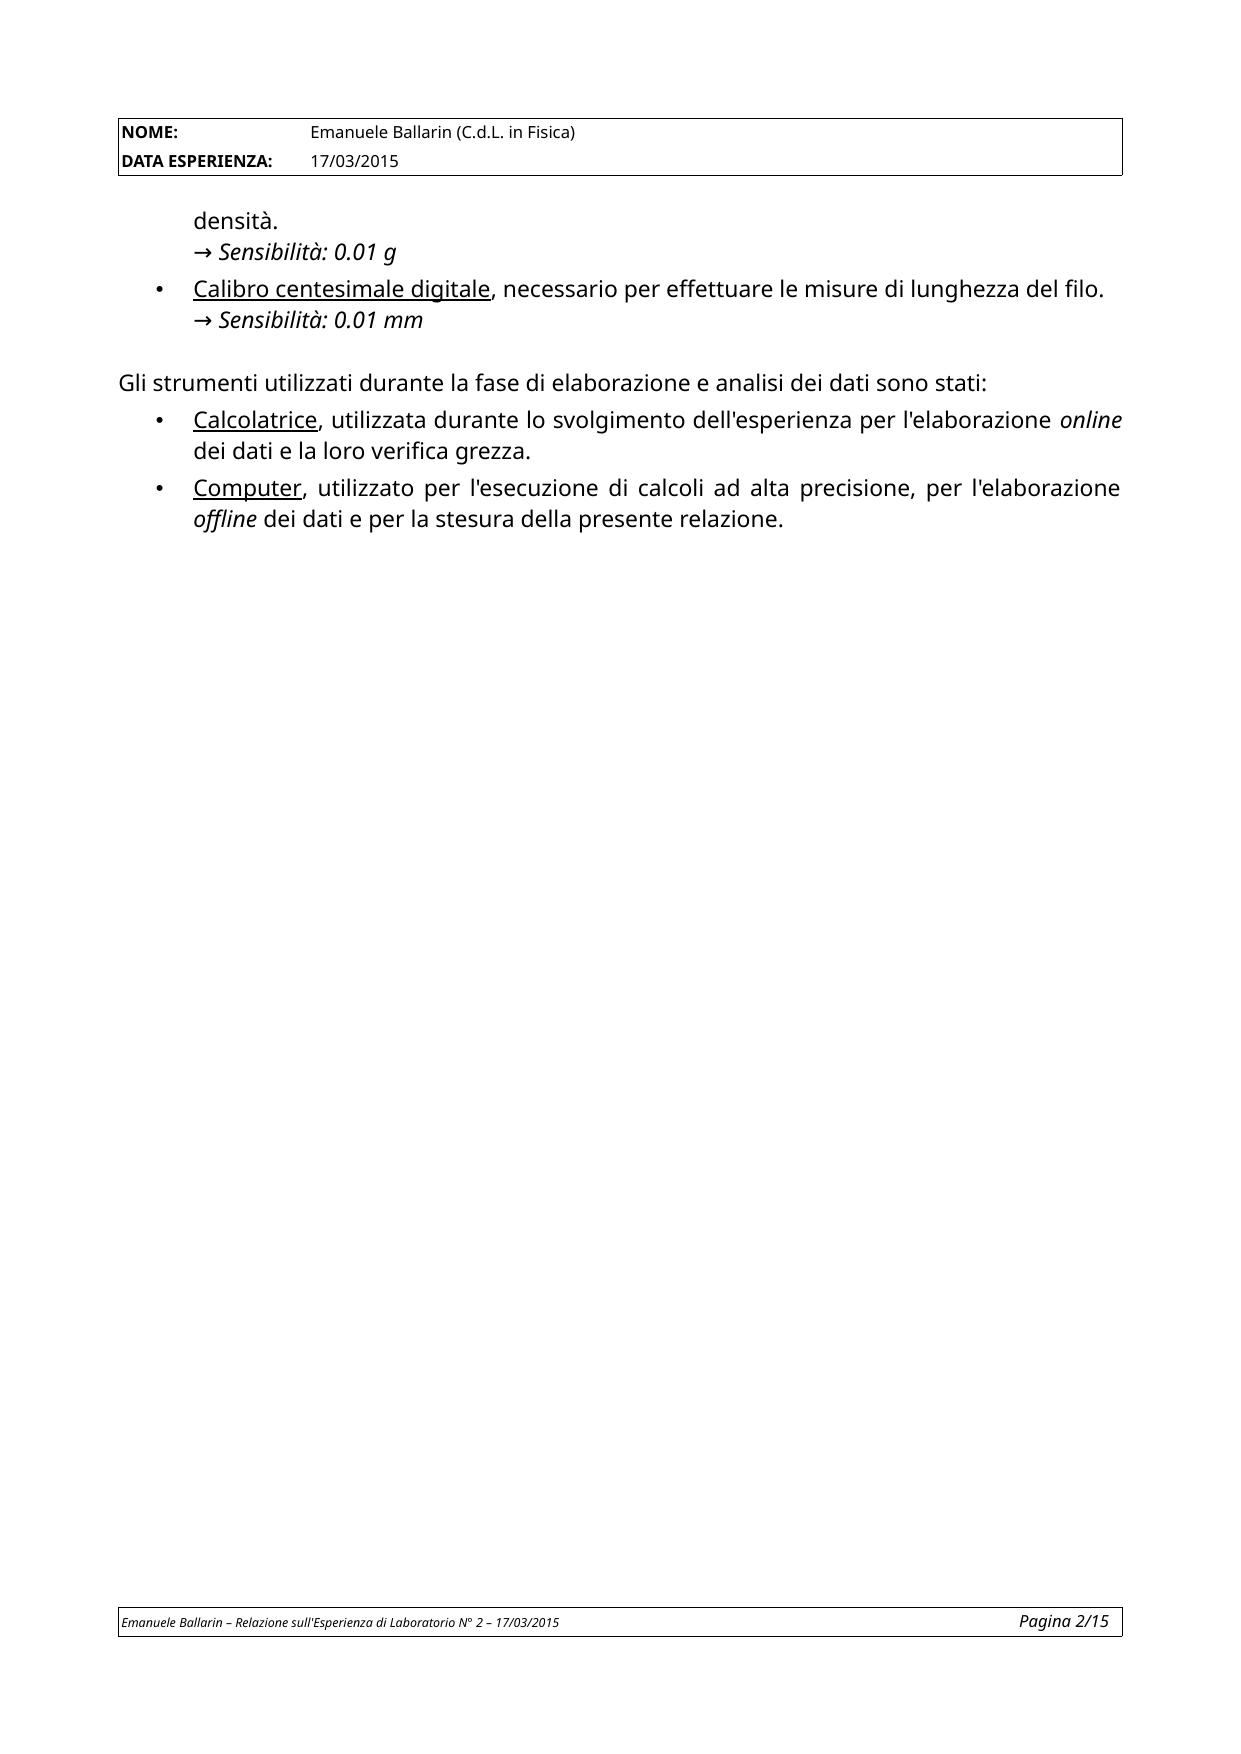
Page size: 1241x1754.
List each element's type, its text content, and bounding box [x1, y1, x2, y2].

list → Sensibilità: 0.01 mm [156, 304, 1122, 336]
list Calcolatrice, utilizzata durante lo svolgimento dell'esperienza per l'elaborazione online dei dati e la loro verifica grezza. [156, 404, 1122, 466]
list densità. [156, 205, 1122, 236]
text Gli strumenti utilizzati durante la fase di elaborazione e analisi dei dati sono stati: [118, 367, 1122, 398]
list Computer, utilizzato per l'esecuzione di calcoli ad alta precisione, per l'elaborazione offline dei dati e per la stesura della presente relazione. [156, 472, 1122, 534]
list → Sensibilità: 0.01 g [156, 236, 1122, 267]
list Calibro centesimale digitale, necessario per effettuare le misure di lunghezza del filo. [156, 273, 1122, 304]
